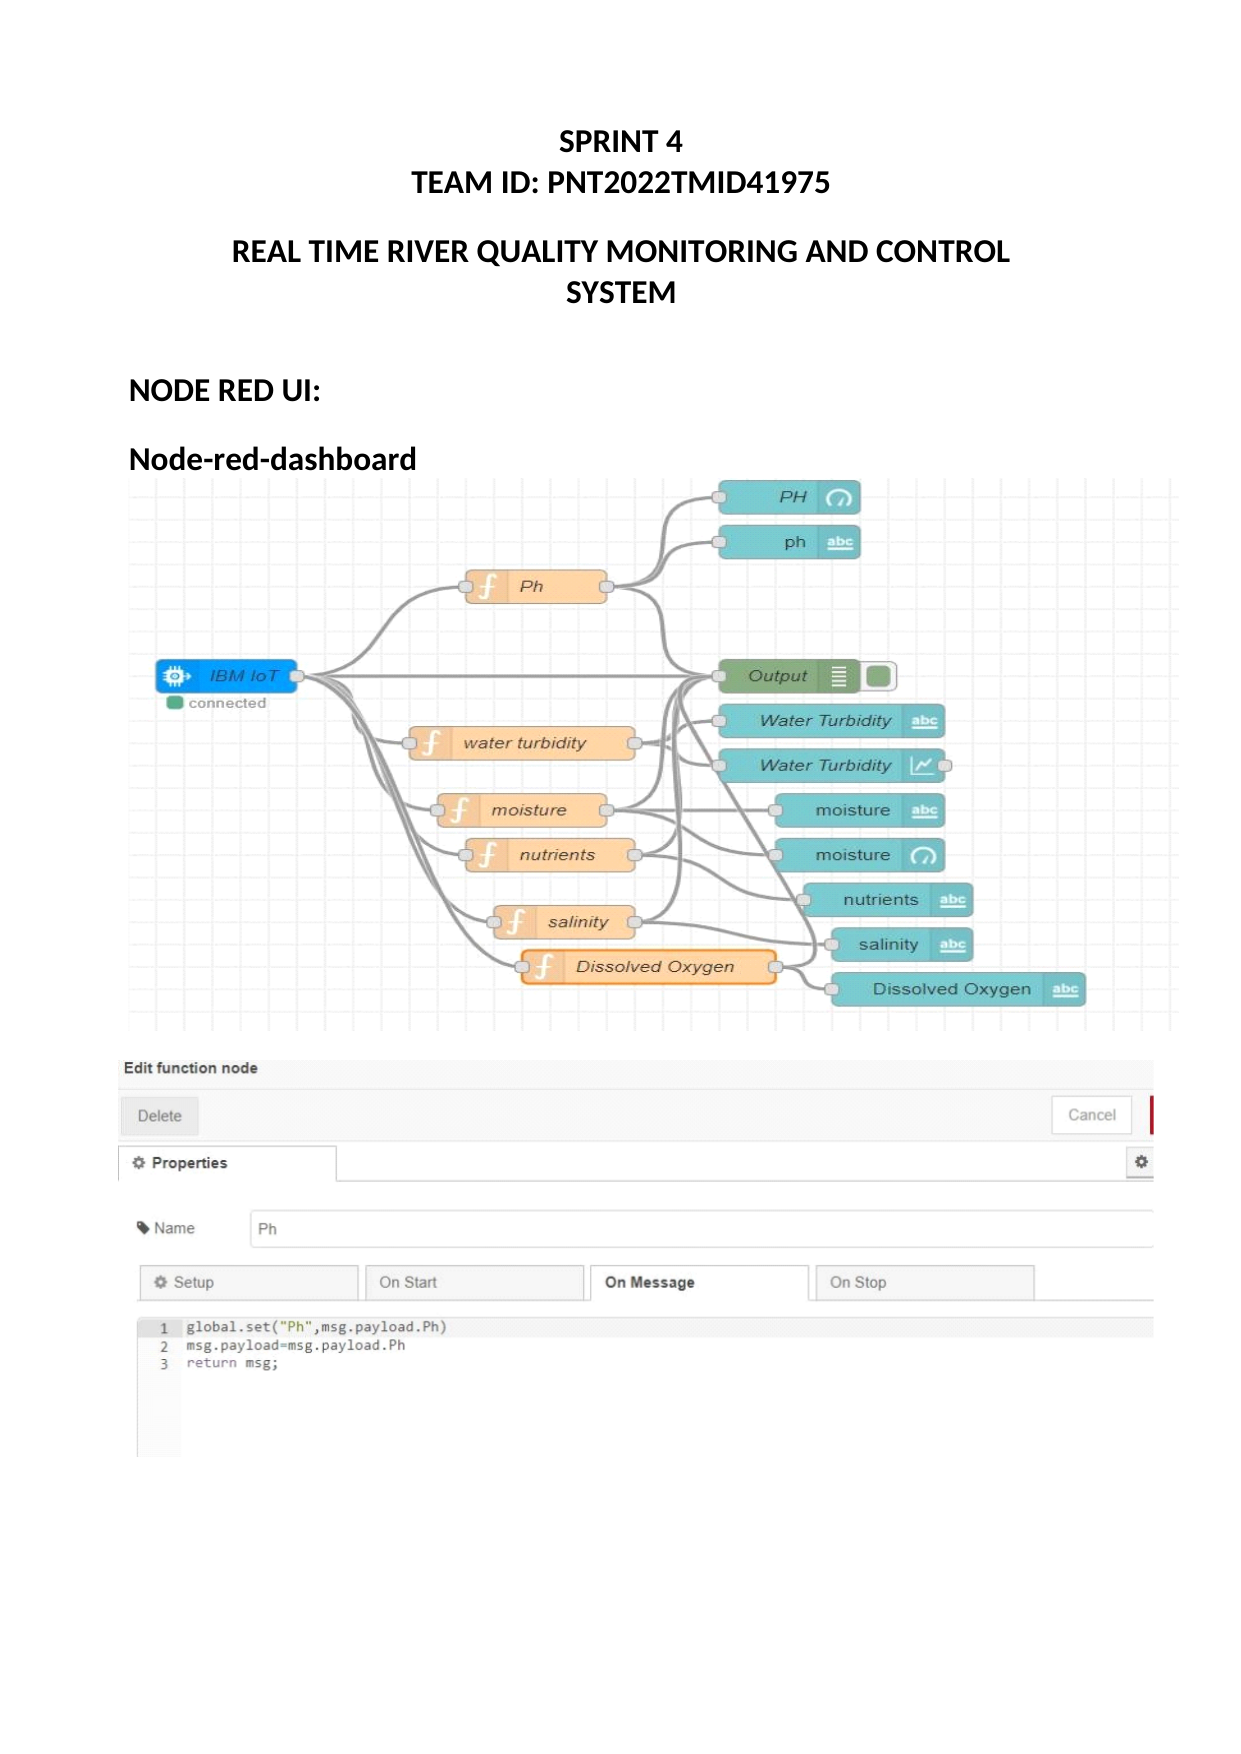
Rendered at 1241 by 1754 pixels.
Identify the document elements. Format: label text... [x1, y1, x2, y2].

text SPRINT 4 [224, 121, 1018, 161]
text Node-red-dashboard [128, 438, 1122, 478]
text TEAM ID: PNT2022TMID41975 [224, 161, 1018, 202]
text NODE RED UI: [128, 369, 1122, 409]
text REAL TIME RIVER QUALITY MONITORING AND CONTROL SYSTEM [224, 230, 1018, 312]
